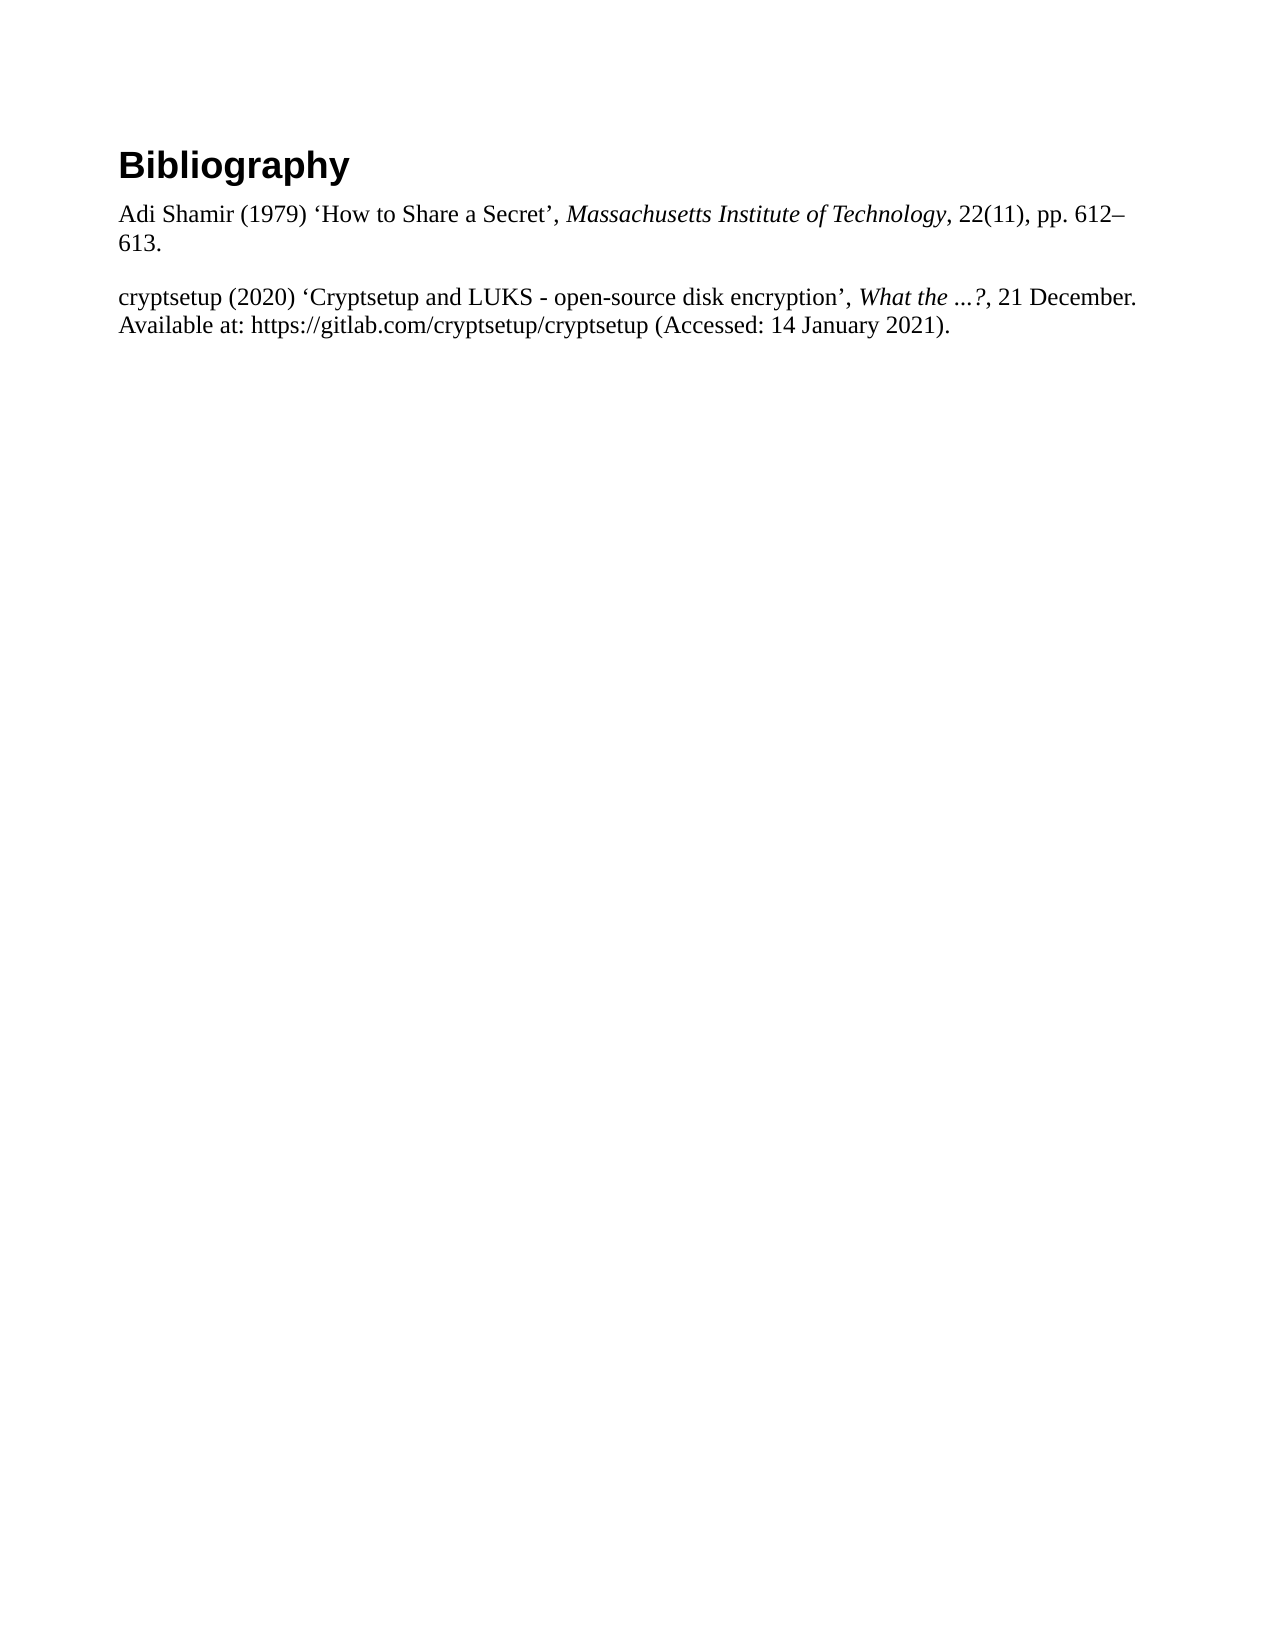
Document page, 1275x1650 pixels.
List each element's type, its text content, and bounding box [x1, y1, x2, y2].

text cryptsetup (2020) ‘Cryptsetup and LUKS - open-source disk encryption’, What the ...?, 21 December. Available at: https://gitlab.com/cryptsetup/cryptsetup (Accessed: 14 January 2021). [118, 282, 1157, 339]
subtitle Bibliography [118, 143, 1157, 187]
text Adi Shamir (1979) ‘How to Share a Secret’, Massachusetts Institute of Technology, 22(11), pp. 612–613. [118, 199, 1157, 257]
